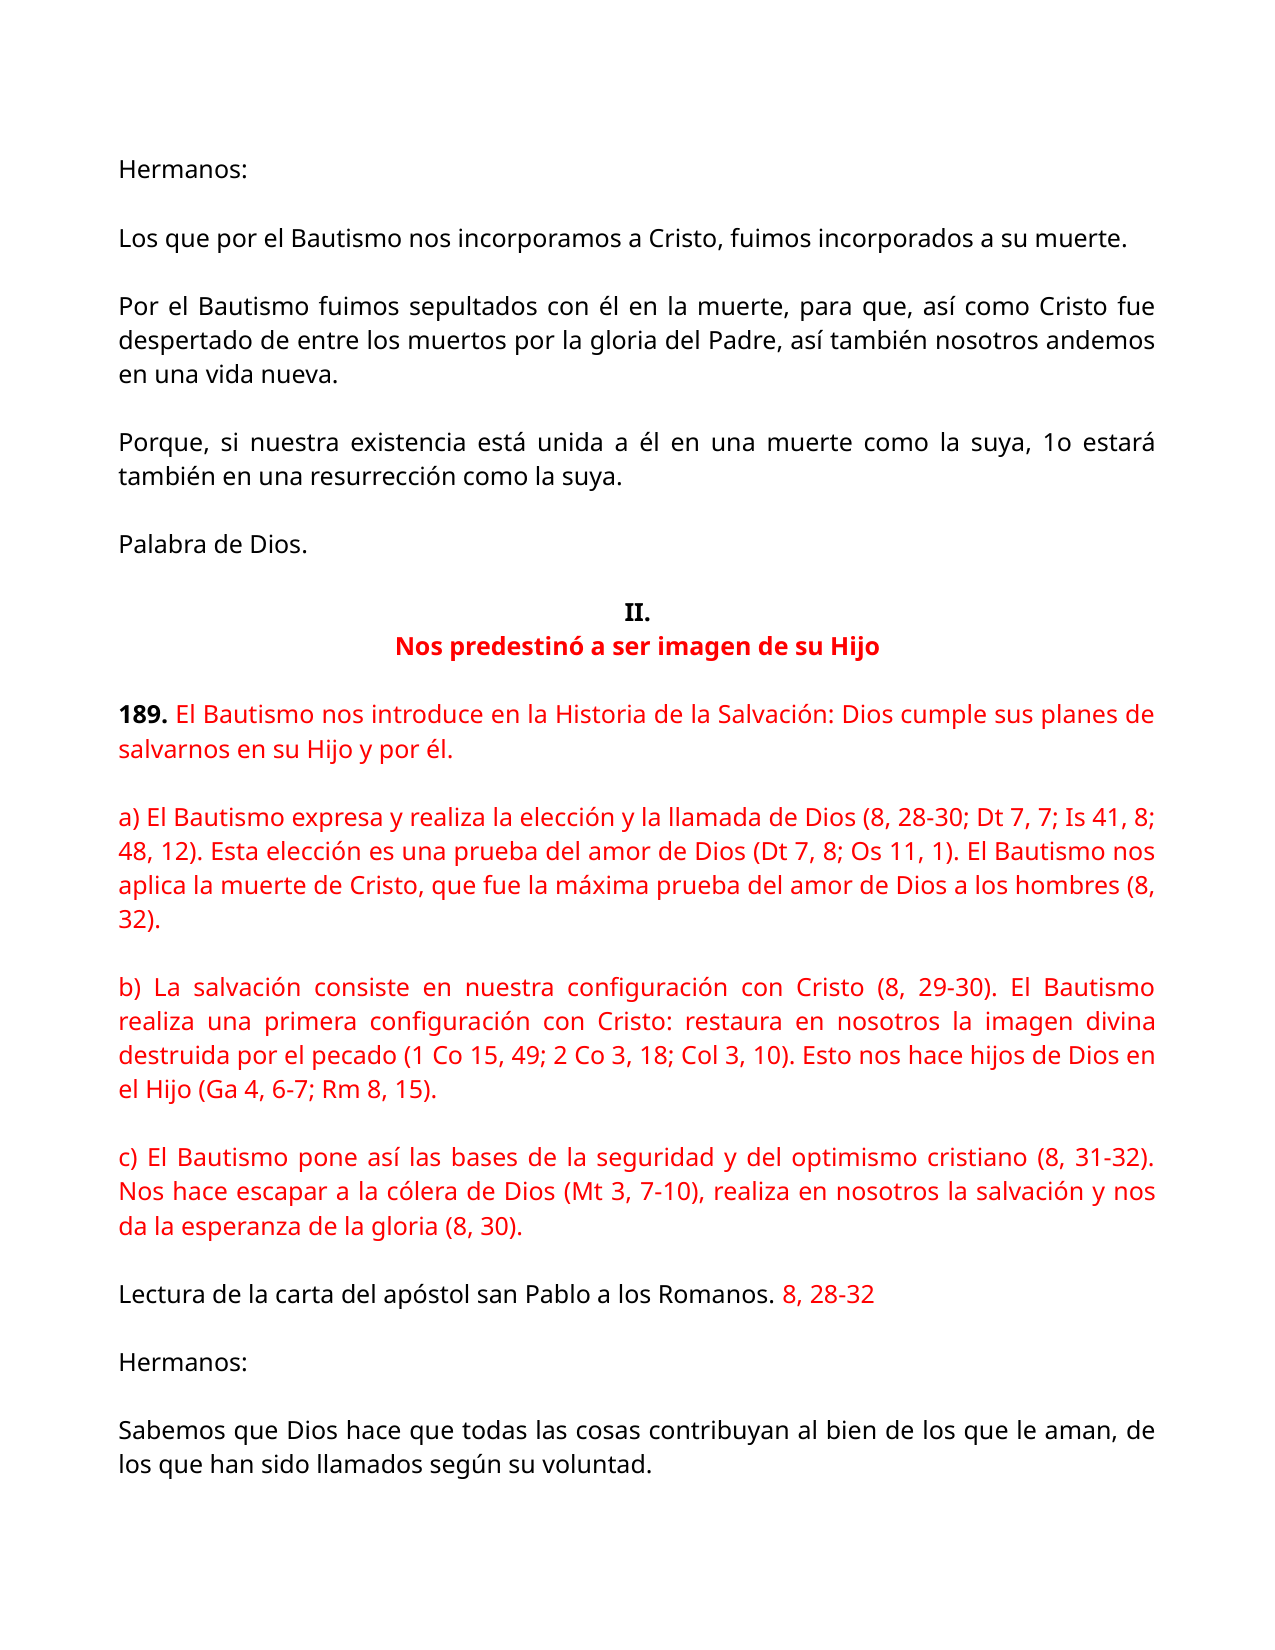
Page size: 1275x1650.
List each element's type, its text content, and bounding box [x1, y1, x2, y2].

text 189. El Bautismo nos introduce en la Historia de la Salvación: Dios cumple sus planes de salvarnos en su Hijo y por él. [118, 697, 1157, 765]
text II. [118, 595, 1157, 629]
text Por el Bautismo fuimos sepultados con él en la muerte, para que, así como Cristo fue despertado de entre los muertos por la gloria del Padre, así también nosotros andemos en una vida nueva. [118, 288, 1157, 391]
text Sabemos que Dios hace que todas las cosas contribuyan al bien de los que le aman, de los que han sido llamados según su voluntad. [118, 1412, 1157, 1481]
text b) La salvación consiste en nuestra configuración con Cristo (8, 29-30). El Bautismo realiza una primera configuración con Cristo: restaura en nosotros la imagen divina destruida por el pecado (1 Co 15, 49; 2 Co 3, 18; Col 3, 10). Esto nos hace hijos de Dios en el Hijo (Ga 4, 6-7; Rm 8, 15). [118, 970, 1157, 1106]
text Porque, si nuestra existencia está unida a él en una muerte como la suya, 1o estará también en una resurrección como la suya. [118, 425, 1157, 493]
text a) El Bautismo expresa y realiza la elección y la llamada de Dios (8, 28-30; Dt 7, 7; Is 41, 8; 48, 12). Esta elección es una prueba del amor de Dios (Dt 7, 8; Os 11, 1). El Bautismo nos aplica la muerte de Cristo, que fue la máxima prueba del amor de Dios a los hombres (8, 32). [118, 799, 1157, 936]
text Hermanos: [118, 152, 1157, 186]
text Lectura de la carta del apóstol san Pablo a los Romanos. 8, 28-32 [118, 1276, 1157, 1310]
text Hermanos: [118, 1344, 1157, 1378]
text Los que por el Bautismo nos incorporamos a Cristo, fuimos incorporados a su muerte. [118, 220, 1157, 254]
text Nos predestinó a ser imagen de su Hijo [118, 629, 1157, 663]
text c) El Bautismo pone así las bases de la seguridad y del optimismo cristiano (8, 31-32). Nos hace escapar a la cólera de Dios (Mt 3, 7-10), realiza en nosotros la salvación y nos da la esperanza de la gloria (8, 30). [118, 1140, 1157, 1242]
text Palabra de Dios. [118, 527, 1157, 561]
